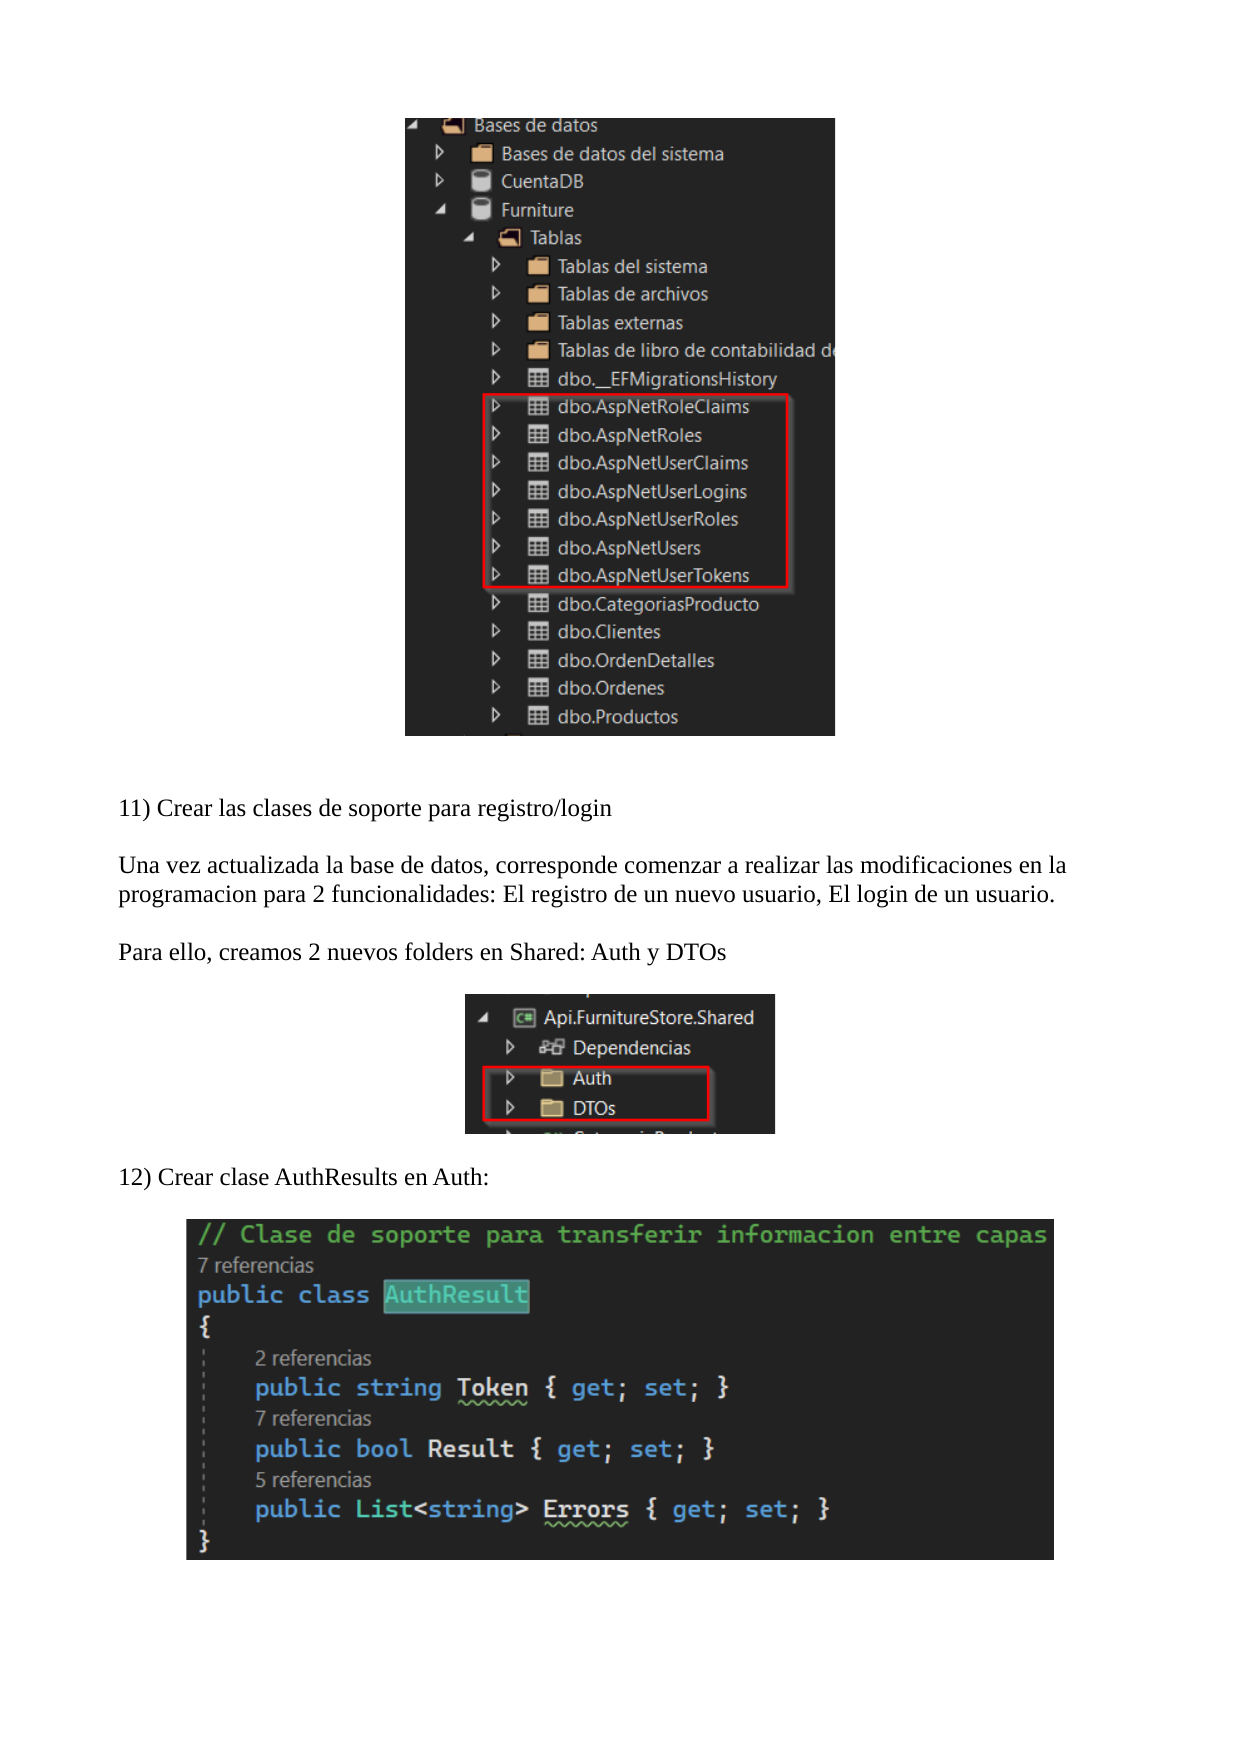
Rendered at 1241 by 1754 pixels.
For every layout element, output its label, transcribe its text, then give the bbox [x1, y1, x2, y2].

text 11) Crear las clases de soporte para registro/login [118, 793, 1122, 822]
picture [465, 994, 775, 1134]
text Para ello, creamos 2 nuevos folders en Shared: Auth y DTOs [118, 937, 1122, 966]
text Una vez actualizada la base de datos, corresponde comenzar a realizar las modificaciones en la programacion para 2 funcionalidades: El registro de un nuevo usuario, El login de un usuario. [118, 851, 1122, 908]
picture [186, 1219, 1054, 1560]
text 12) Crear clase AuthResults en Auth: [118, 1162, 1122, 1191]
picture [405, 118, 836, 736]
